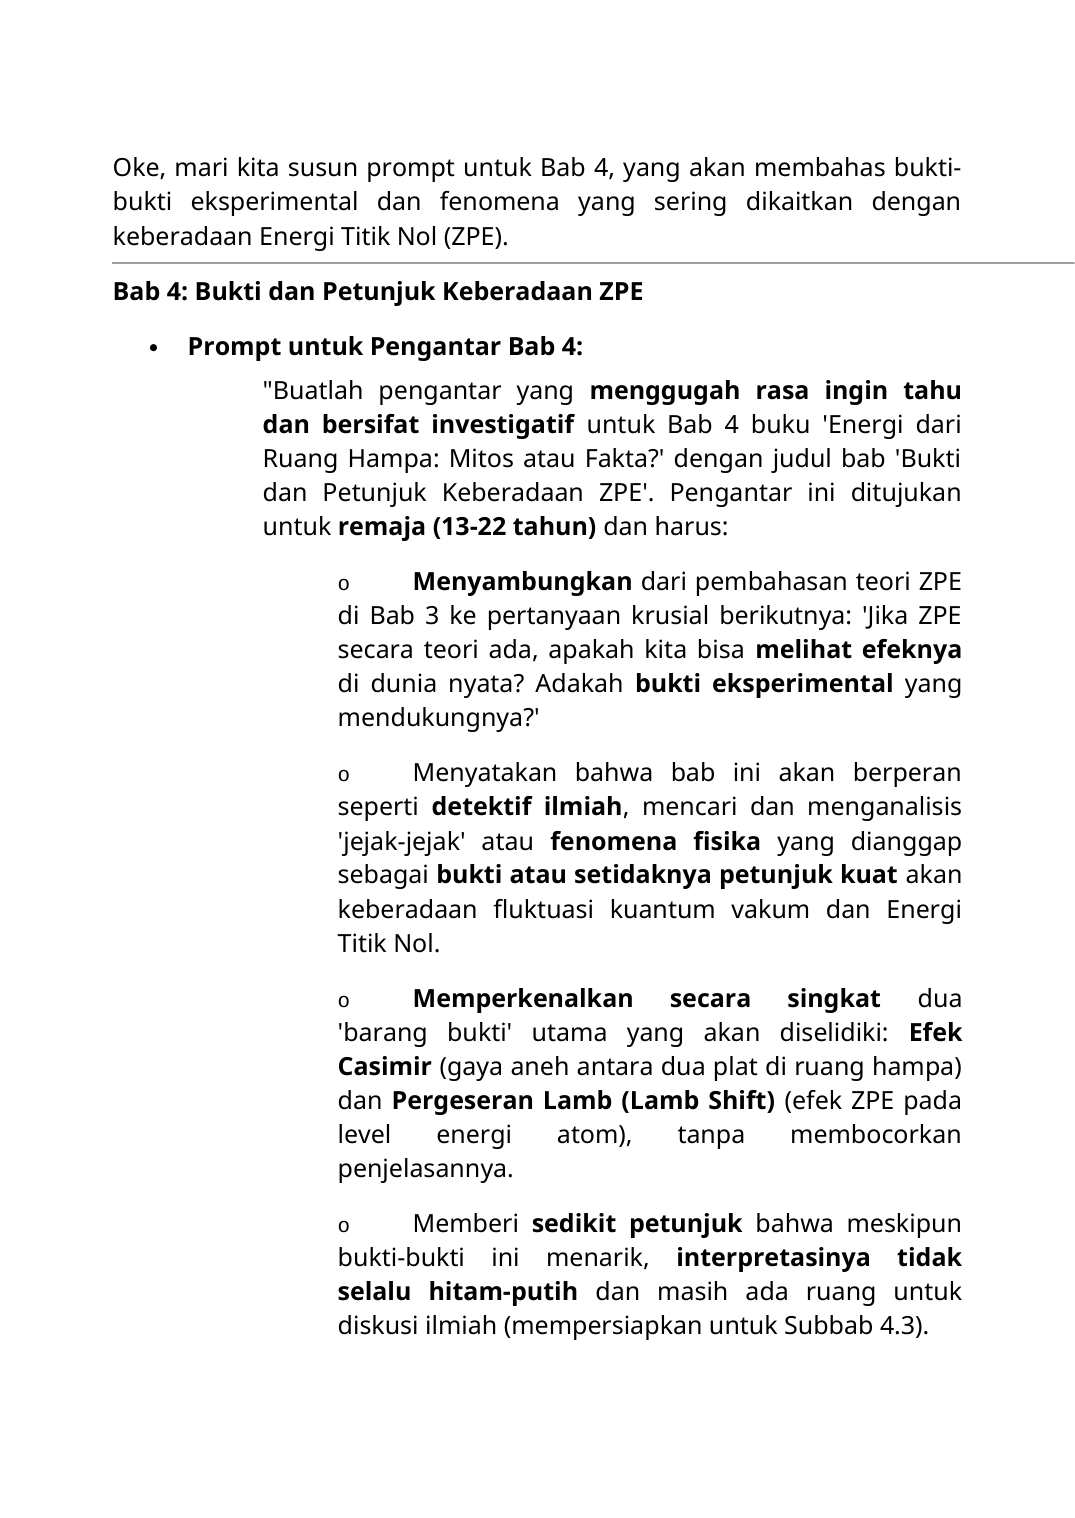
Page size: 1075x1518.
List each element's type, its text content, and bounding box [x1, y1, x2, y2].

list Prompt untuk Pengantar Bab 4: [150, 328, 962, 362]
text Bab 4: Bukti dan Petunjuk Keberadaan ZPE [112, 273, 962, 307]
list Memberi sedikit petunjuk bahwa meskipun bukti-bukti ini menarik, interpretasinya tidak selalu hitam-putih dan masih ada ruang untuk diskusi ilmiah (mempersiapkan untuk Subbab 4.3). [337, 1205, 962, 1342]
text Oke, mari kita susun prompt untuk Bab 4, yang akan membahas bukti-bukti eksperimental dan fenomena yang sering dikaitkan dengan keberadaan Energi Titik Nol (ZPE). [112, 150, 962, 252]
list Menyatakan bahwa bab ini akan berperan seperti detektif ilmiah, mencari dan menganalisis 'jejak-jejak' atau fenomena fisika yang dianggap sebagai bukti atau setidaknya petunjuk kuat akan keberadaan fluktuasi kuantum vakum dan Energi Titik Nol. [337, 755, 962, 959]
text "Buatlah pengantar yang menggugah rasa ingin tahu dan bersifat investigatif untuk Bab 4 buku 'Energi dari Ruang Hampa: Mitos atau Fakta?' dengan judul bab 'Bukti dan Petunjuk Keberadaan ZPE'. Pengantar ini ditujukan untuk remaja (13-22 tahun) dan harus: [262, 373, 962, 543]
list Menyambungkan dari pembahasan teori ZPE di Bab 3 ke pertanyaan krusial berikutnya: 'Jika ZPE secara teori ada, apakah kita bisa melihat efeknya di dunia nyata? Adakah bukti eksperimental yang mendukungnya?' [337, 564, 962, 734]
list Memperkenalkan secara singkat dua 'barang bukti' utama yang akan diselidiki: Efek Casimir (gaya aneh antara dua plat di ruang hampa) dan Pergeseran Lamb (Lamb Shift) (efek ZPE pada level energi atom), tanpa membocorkan penjelasannya. [337, 980, 962, 1184]
